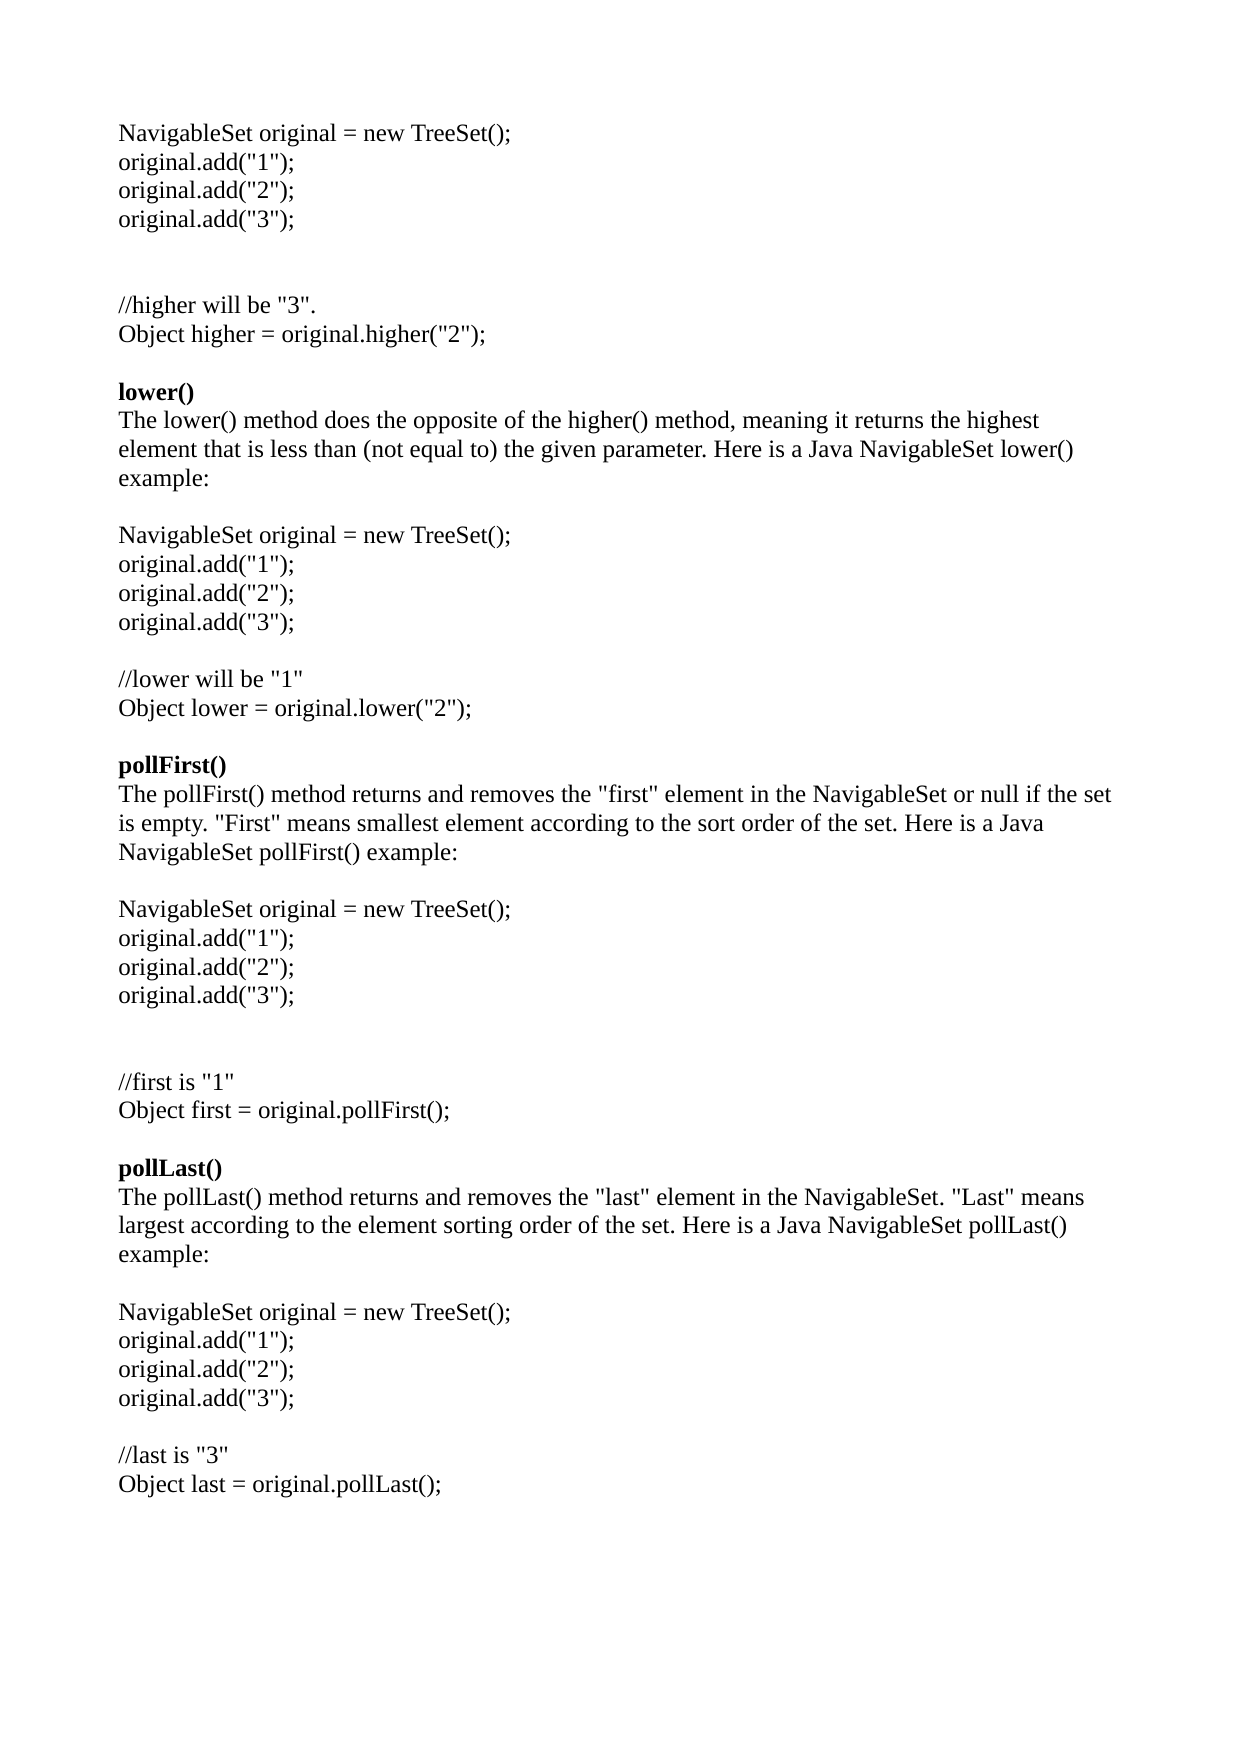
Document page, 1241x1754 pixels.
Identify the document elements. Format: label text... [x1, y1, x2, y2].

text lower() [118, 377, 1122, 406]
text original.add("3"); [118, 204, 1122, 233]
text Object higher = original.higher("2"); [118, 319, 1122, 348]
text original.add("2"); [118, 176, 1122, 204]
text original.add("1"); [118, 147, 1122, 176]
text original.add("3"); [118, 607, 1122, 636]
text original.add("2"); [118, 1354, 1122, 1383]
text Object lower = original.lower("2"); [118, 693, 1122, 722]
text //lower will be "1" [118, 664, 1122, 693]
text NavigableSet original = new TreeSet(); [118, 118, 1122, 147]
text Object last = original.pollLast(); [118, 1469, 1122, 1498]
text pollFirst() [118, 751, 1122, 779]
text original.add("2"); [118, 578, 1122, 607]
text original.add("3"); [118, 1383, 1122, 1412]
text Object first = original.pollFirst(); [118, 1096, 1122, 1124]
text //last is "3" [118, 1441, 1122, 1469]
text NavigableSet original = new TreeSet(); [118, 521, 1122, 549]
text NavigableSet original = new TreeSet(); [118, 1297, 1122, 1326]
text original.add("1"); [118, 923, 1122, 952]
text //first is "1" [118, 1067, 1122, 1096]
text original.add("1"); [118, 549, 1122, 578]
text The pollLast() method returns and removes the "last" element in the NavigableSet. "Last" means largest according to the element sorting order of the set. Here is a Java NavigableSet pollLast() example: [118, 1182, 1122, 1268]
text original.add("2"); [118, 952, 1122, 981]
text NavigableSet original = new TreeSet(); [118, 894, 1122, 923]
text The lower() method does the opposite of the higher() method, meaning it returns the highest element that is less than (not equal to) the given parameter. Here is a Java NavigableSet lower() example: [118, 406, 1122, 492]
text pollLast() [118, 1153, 1122, 1182]
text The pollFirst() method returns and removes the "first" element in the NavigableSet or null if the set is empty. "First" means smallest element according to the sort order of the set. Here is a Java NavigableSet pollFirst() example: [118, 779, 1122, 866]
text //higher will be "3". [118, 291, 1122, 319]
text original.add("1"); [118, 1326, 1122, 1354]
text original.add("3"); [118, 981, 1122, 1009]
